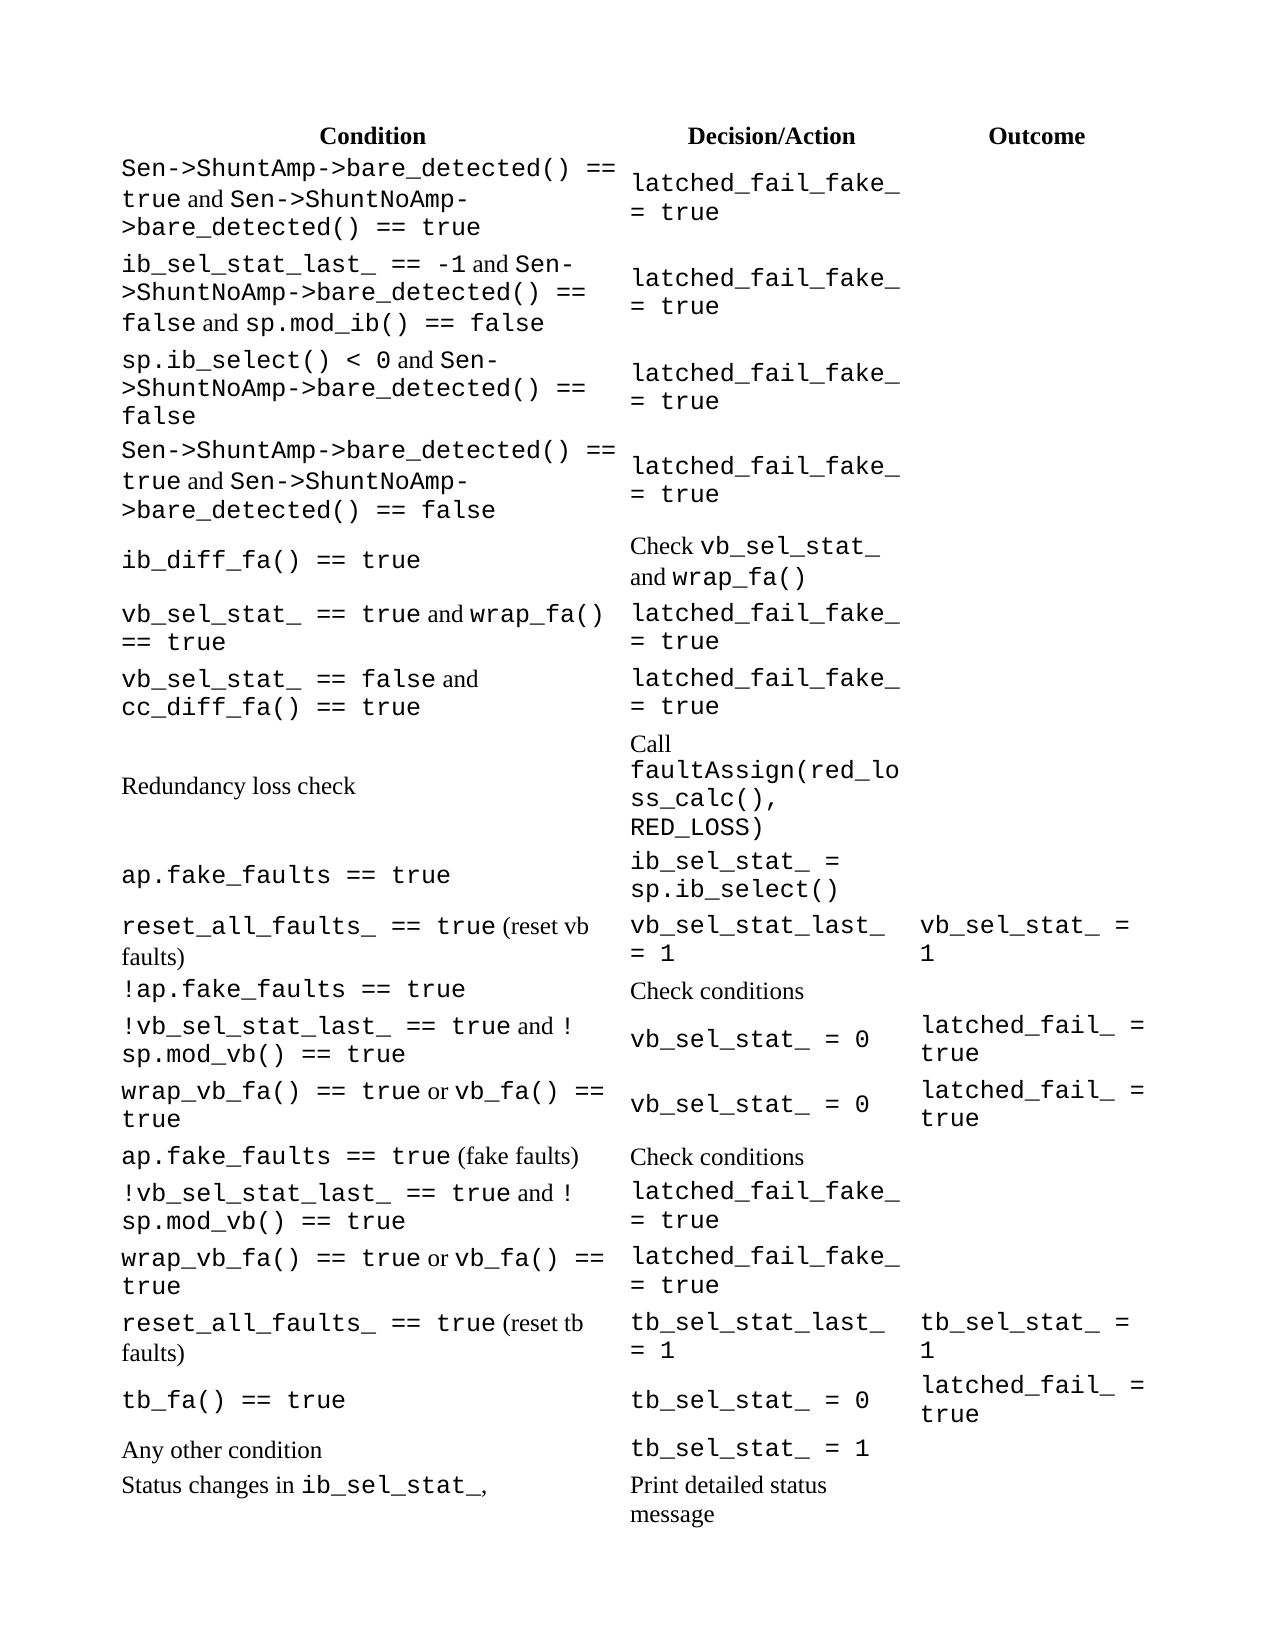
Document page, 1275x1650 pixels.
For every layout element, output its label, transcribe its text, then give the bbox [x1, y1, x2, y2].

table_cell !vb_sel_stat_last_ == true and !sp.mod_vb() == true [118, 1175, 627, 1240]
table_cell tb_sel_stat_ = 1 [917, 1305, 1157, 1370]
table_cell latched_fail_fake_ = true [627, 342, 917, 435]
table_cell [917, 1240, 1157, 1305]
table_cell reset_all_faults_ == true (reset tb faults) [118, 1305, 627, 1370]
table_cell tb_sel_stat_last_ = 1 [627, 1305, 917, 1370]
table_cell wrap_vb_fa() == true or vb_fa() == true [118, 1073, 627, 1138]
table_cell latched_fail_fake_ = true [627, 435, 917, 528]
table_cell tb_sel_stat_ = 1 [627, 1433, 917, 1467]
table_cell latched_fail_ = true [917, 1370, 1157, 1433]
table_cell Call faultAssign(red_loss_calc(), RED_LOSS) [627, 726, 917, 846]
table_cell latched_fail_fake_ = true [627, 596, 917, 661]
table_cell ib_diff_fa() == true [118, 529, 627, 596]
table_cell [917, 529, 1157, 596]
table_cell ib_sel_stat_ = sp.ib_select() [627, 846, 917, 908]
table_cell [917, 342, 1157, 435]
table_cell [917, 1175, 1157, 1240]
table_cell [917, 1138, 1157, 1175]
table_cell [917, 846, 1157, 908]
table_cell [917, 1433, 1157, 1467]
table_cell ib_sel_stat_last_ == -1 and Sen->ShuntNoAmp->bare_detected() == false and sp.mod_ib() == false [118, 246, 627, 342]
table_cell vb_sel_stat_last_ = 1 [627, 908, 917, 973]
table_cell [917, 435, 1157, 528]
table_cell vb_sel_stat_ = 0 [627, 1008, 917, 1073]
table_cell vb_sel_stat_ == false and cc_diff_fa() == true [118, 661, 627, 726]
table_cell Redundancy loss check [118, 726, 627, 846]
table_cell Check vb_sel_stat_ and wrap_fa() [627, 529, 917, 596]
table_cell !vb_sel_stat_last_ == true and !sp.mod_vb() == true [118, 1008, 627, 1073]
table_cell latched_fail_ = true [917, 1073, 1157, 1138]
table_cell ap.fake_faults == true [118, 846, 627, 908]
table_cell reset_all_faults_ == true (reset vb faults) [118, 908, 627, 973]
table_cell Sen->ShuntAmp->bare_detected() == true and Sen->ShuntNoAmp->bare_detected() == true [118, 153, 627, 246]
table_cell latched_fail_fake_ = true [627, 1175, 917, 1240]
table_header Outcome [917, 118, 1157, 153]
table_cell [917, 596, 1157, 661]
table_cell [917, 726, 1157, 846]
table_cell vb_sel_stat_ = 1 [917, 908, 1157, 973]
table_cell [917, 974, 1157, 1008]
table_cell ap.fake_faults == true (fake faults) [118, 1138, 627, 1175]
table_cell tb_sel_stat_ = 0 [627, 1370, 917, 1433]
table_cell Status changes in ib_sel_stat_, [118, 1467, 627, 1531]
table_cell [917, 661, 1157, 726]
table_cell wrap_vb_fa() == true or vb_fa() == true [118, 1240, 627, 1305]
table_cell Sen->ShuntAmp->bare_detected() == true and Sen->ShuntNoAmp->bare_detected() == false [118, 435, 627, 528]
table_cell [917, 153, 1157, 246]
table_cell Any other condition [118, 1433, 627, 1467]
table_cell Check conditions [627, 1138, 917, 1175]
table_cell latched_fail_fake_ = true [627, 246, 917, 342]
table_header Condition [118, 118, 627, 153]
table_cell Print detailed status message [627, 1467, 917, 1531]
table_cell Check conditions [627, 974, 917, 1008]
table_cell vb_sel_stat_ == true and wrap_fa() == true [118, 596, 627, 661]
table_cell latched_fail_fake_ = true [627, 153, 917, 246]
table_cell [917, 1467, 1157, 1531]
table_cell latched_fail_fake_ = true [627, 661, 917, 726]
table_cell latched_fail_ = true [917, 1008, 1157, 1073]
table_cell !ap.fake_faults == true [118, 974, 627, 1008]
table_header Decision/Action [627, 118, 917, 153]
table_cell latched_fail_fake_ = true [627, 1240, 917, 1305]
table_cell sp.ib_select() < 0 and Sen->ShuntNoAmp->bare_detected() == false [118, 342, 627, 435]
table_cell tb_fa() == true [118, 1370, 627, 1433]
table_cell vb_sel_stat_ = 0 [627, 1073, 917, 1138]
table_cell [917, 246, 1157, 342]
